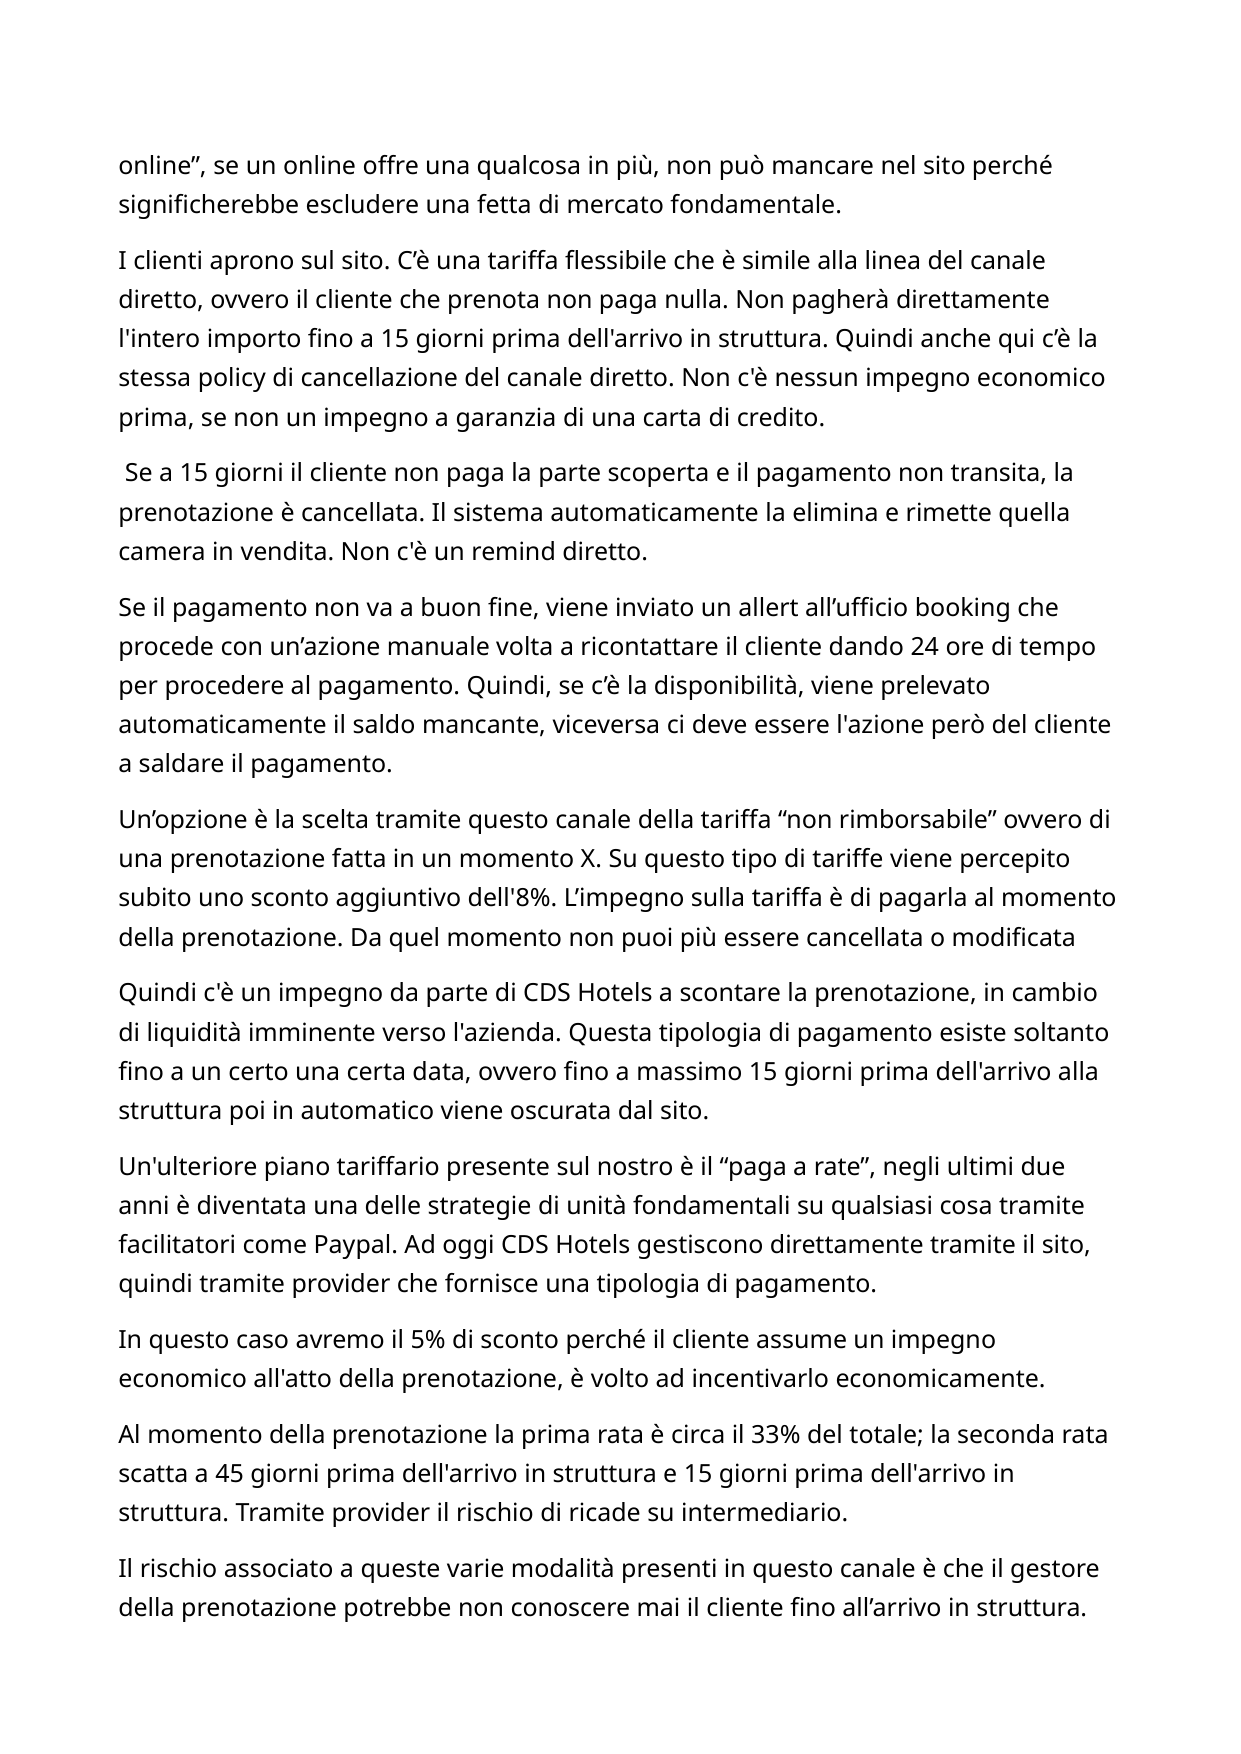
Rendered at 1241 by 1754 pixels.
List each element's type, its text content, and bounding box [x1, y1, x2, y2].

text Un'ulteriore piano tariffario presente sul nostro è il “paga a rate”, negli ultimi due anni è diventata una delle strategie di unità fondamentali su qualsiasi cosa tramite facilitatori come Paypal. Ad oggi CDS Hotels gestiscono direttamente tramite il sito, quindi tramite provider che fornisce una tipologia di pagamento. [118, 1148, 1122, 1300]
text Se a 15 giorni il cliente non paga la parte scoperta e il pagamento non transita, la prenotazione è cancellata. Il sistema automaticamente la elimina e rimette quella camera in vendita. Non c'è un remind diretto. [118, 455, 1122, 567]
text Il rischio associato a queste varie modalità presenti in questo canale è che il gestore della prenotazione potrebbe non conoscere mai il cliente fino all’arrivo in struttura. [118, 1551, 1122, 1624]
text Se il pagamento non va a buon fine, viene inviato un allert all’ufficio booking che procede con un’azione manuale volta a ricontattare il cliente dando 24 ore di tempo per procedere al pagamento. Quindi, se c’è la disponibilità, viene prelevato automaticamente il saldo mancante, viceversa ci deve essere l'azione però del cliente a saldare il pagamento. [118, 589, 1122, 780]
text In questo caso avremo il 5% di sconto perché il cliente assume un impegno economico all'atto della prenotazione, è volto ad incentivarlo economicamente. [118, 1322, 1122, 1395]
text I clienti aprono sul sito. C’è una tariffa flessibile che è simile alla linea del canale diretto, ovvero il cliente che prenota non paga nulla. Non pagherà direttamente l'intero importo fino a 15 giorni prima dell'arrivo in struttura. Quindi anche qui c’è la stessa policy di cancellazione del canale diretto. Non c'è nessun impegno economico prima, se non un impegno a garanzia di una carta di credito. [118, 243, 1122, 433]
text Al momento della prenotazione la prima rata è circa il 33% del totale; la seconda rata scatta a 45 giorni prima dell'arrivo in struttura e 15 giorni prima dell'arrivo in struttura. Tramite provider il rischio di ricade su intermediario. [118, 1417, 1122, 1529]
text online”, se un online offre una qualcosa in più, non può mancare nel sito perché significherebbe escludere una fetta di mercato fondamentale. [118, 148, 1122, 221]
text Quindi c'è un impegno da parte di CDS Hotels a scontare la prenotazione, in cambio di liquidità imminente verso l'azienda. Questa tipologia di pagamento esiste soltanto fino a un certo una certa data, ovvero fino a massimo 15 giorni prima dell'arrivo alla struttura poi in automatico viene oscurata dal sito. [118, 975, 1122, 1127]
text Un’opzione è la scelta tramite questo canale della tariffa “non rimborsabile” ovvero di una prenotazione fatta in un momento X. Su questo tipo di tariffe viene percepito subito uno sconto aggiuntivo dell'8%. L’impegno sulla tariffa è di pagarla al momento della prenotazione. Da quel momento non puoi più essere cancellata o modificata [118, 802, 1122, 953]
